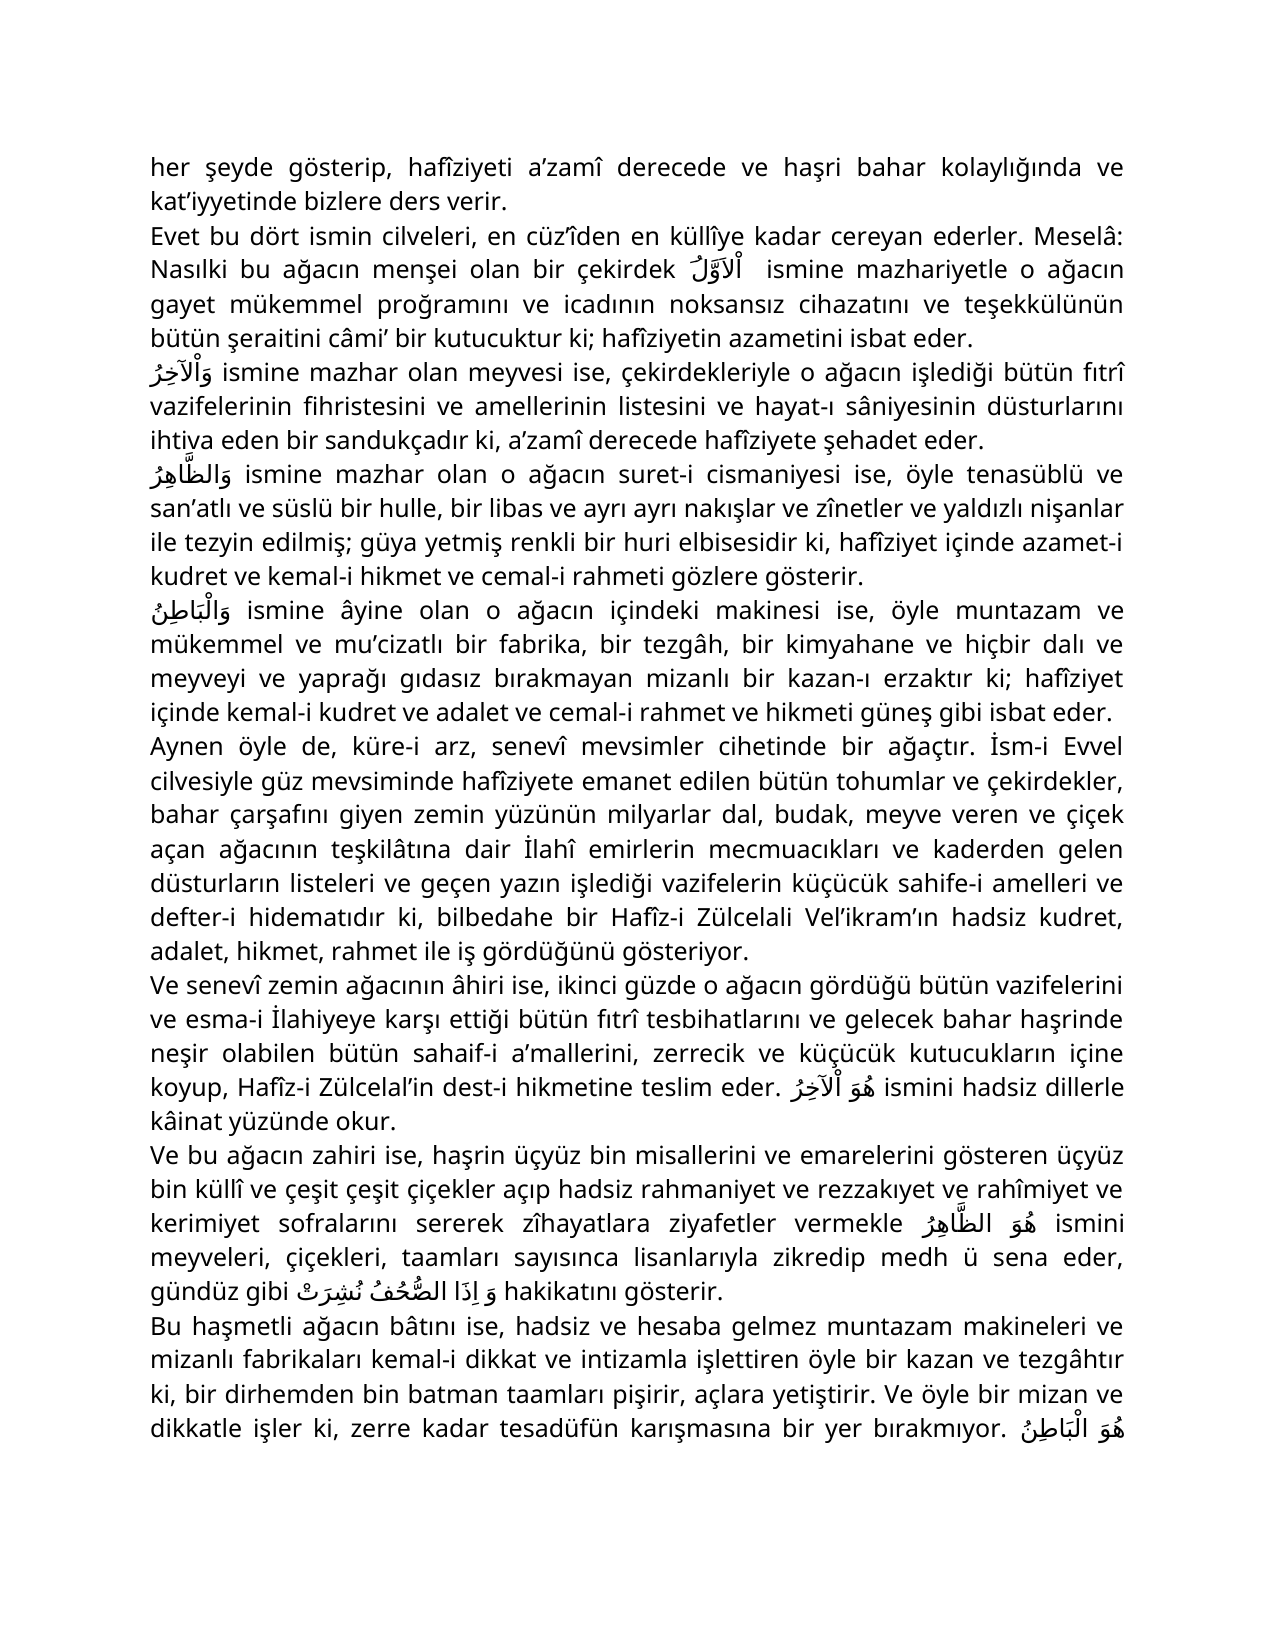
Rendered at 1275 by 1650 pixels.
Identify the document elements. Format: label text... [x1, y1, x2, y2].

text Evet her baharda müşahede ediyoruz ki: Güz mevsimi kıyametinde vefat eden hadsiz nebatat, bahar haşrinde herbir ağaç, herbir kök, herbir çekirdek, herbir tohum وَ اِذَا الصُّحُفُ نُشِرَتْ âyetini okuyup bir manasını, bir ferdini kendi diliyle, geçmiş senelerde gördüğü vazifenin misalleriyle tefsir ederek o azametli hafîziyete şehadet eder. هُوَ اْلاَوَّلُ وَاْلآخِرُ وَالظَّاهِرُ وَالْبَاطِنُ âyetindeki dört muazzam hakikatları her şeyde gösterip, hafîziyeti a’zamî derecede ve haşri bahar kolaylığında ve kat’iyyetinde bizlere ders verir. [150, 150, 1125, 218]
text وَاْلآخِرُ ismine mazhar olan meyvesi ise, çekirdekleriyle o ağacın işlediği bütün fıtrî vazifelerinin fihristesini ve amellerinin listesini ve hayat-ı sâniyesinin düsturlarını ihtiva eden bir sandukçadır ki, a’zamî derecede hafîziyete şehadet eder. [150, 354, 1125, 457]
text Evet bu dört ismin cilveleri, en cüz’îden en küllîye kadar cereyan ederler. Meselâ: Nasılki bu ağacın menşei olan bir çekirdek َاْلاَوَّلُ ismine mazhariyetle o ağacın gayet mükemmel proğramını ve icadının noksansız cihazatını ve teşekkülünün bütün şeraitini câmi’ bir kutucuktur ki; hafîziyetin azametini isbat eder. [150, 218, 1125, 354]
text Ve bu ağacın zahiri ise, haşrin üçyüz bin misallerini ve emarelerini gösteren üçyüz bin küllî ve çeşit çeşit çiçekler açıp hadsiz rahmaniyet ve rezzakıyet ve rahîmiyet ve kerimiyet sofralarını sererek zîhayatlara ziyafetler vermekle هُوَ الظَّاهِرُ ismini meyveleri, çiçekleri, taamları sayısınca lisanlarıyla zikredip medh ü sena eder, gündüz gibi وَ اِذَا الصُّحُفُ نُشِرَتْ hakikatını gösterir. [150, 1138, 1125, 1308]
text Aynen öyle de, küre-i arz, senevî mevsimler cihetinde bir ağaçtır. İsm-i Evvel cilvesiyle güz mevsiminde hafîziyete emanet edilen bütün tohumlar ve çekirdekler, bahar çarşafını giyen zemin yüzünün milyarlar dal, budak, meyve veren ve çiçek açan ağacının teşkilâtına dair İlahî emirlerin mecmuacıkları ve kaderden gelen düsturların listeleri ve geçen yazın işlediği vazifelerin küçücük sahife-i amelleri ve defter-i hidematıdır ki, bilbedahe bir Hafîz-i Zülcelali Vel’ikram’ın hadsiz kudret, adalet, hikmet, rahmet ile iş gördüğünü gösteriyor. [150, 729, 1125, 967]
text وَالظَّاهِرُ ismine mazhar olan o ağacın suret-i cismaniyesi ise, öyle tenasüblü ve san’atlı ve süslü bir hulle, bir libas ve ayrı ayrı nakışlar ve zînetler ve yaldızlı nişanlar ile tezyin edilmiş; güya yetmiş renkli bir huri elbisesidir ki, hafîziyet içinde azamet-i kudret ve kemal-i hikmet ve cemal-i rahmeti gözlere gösterir. [150, 457, 1125, 593]
text Ve senevî zemin ağacının âhiri ise, ikinci güzde o ağacın gördüğü bütün vazifelerini ve esma-i İlahiyeye karşı ettiği bütün fıtrî tesbihatlarını ve gelecek bahar haşrinde neşir olabilen bütün sahaif-i a’mallerini, zerrecik ve küçücük kutucukların içine koyup, Hafîz-i Zülcelal’in dest-i hikmetine teslim eder. هُوَ اْلآخِرُ ismini hadsiz dillerle kâinat yüzünde okur. [150, 967, 1125, 1138]
text Bu haşmetli ağacın bâtını ise, hadsiz ve hesaba gelmez muntazam makineleri ve mizanlı fabrikaları kemal-i dikkat ve intizamla işlettiren öyle bir kazan ve tezgâhtır ki, bir dirhemden bin batman taamları pişirir, açlara yetiştirir. Ve öyle bir mizan ve dikkatle işler ki, zerre kadar tesadüfün karışmasına bir yer bırakmıyor. هُوَ الْبَاطِنُ ismini zeminin içyüzüyle yüzbin dil ile tesbih eden bazı melaike gibi yüzbin tarzlarda ilân edip isbat eder. [150, 1308, 1125, 1444]
text وَالْبَاطِنُ ismine âyine olan o ağacın içindeki makinesi ise, öyle muntazam ve mükemmel ve mu’cizatlı bir fabrika, bir tezgâh, bir kimyahane ve hiçbir dalı ve meyveyi ve yaprağı gıdasız bırakmayan mizanlı bir kazan-ı erzaktır ki; hafîziyet içinde kemal-i kudret ve adalet ve cemal-i rahmet ve hikmeti güneş gibi isbat eder. [150, 593, 1125, 729]
